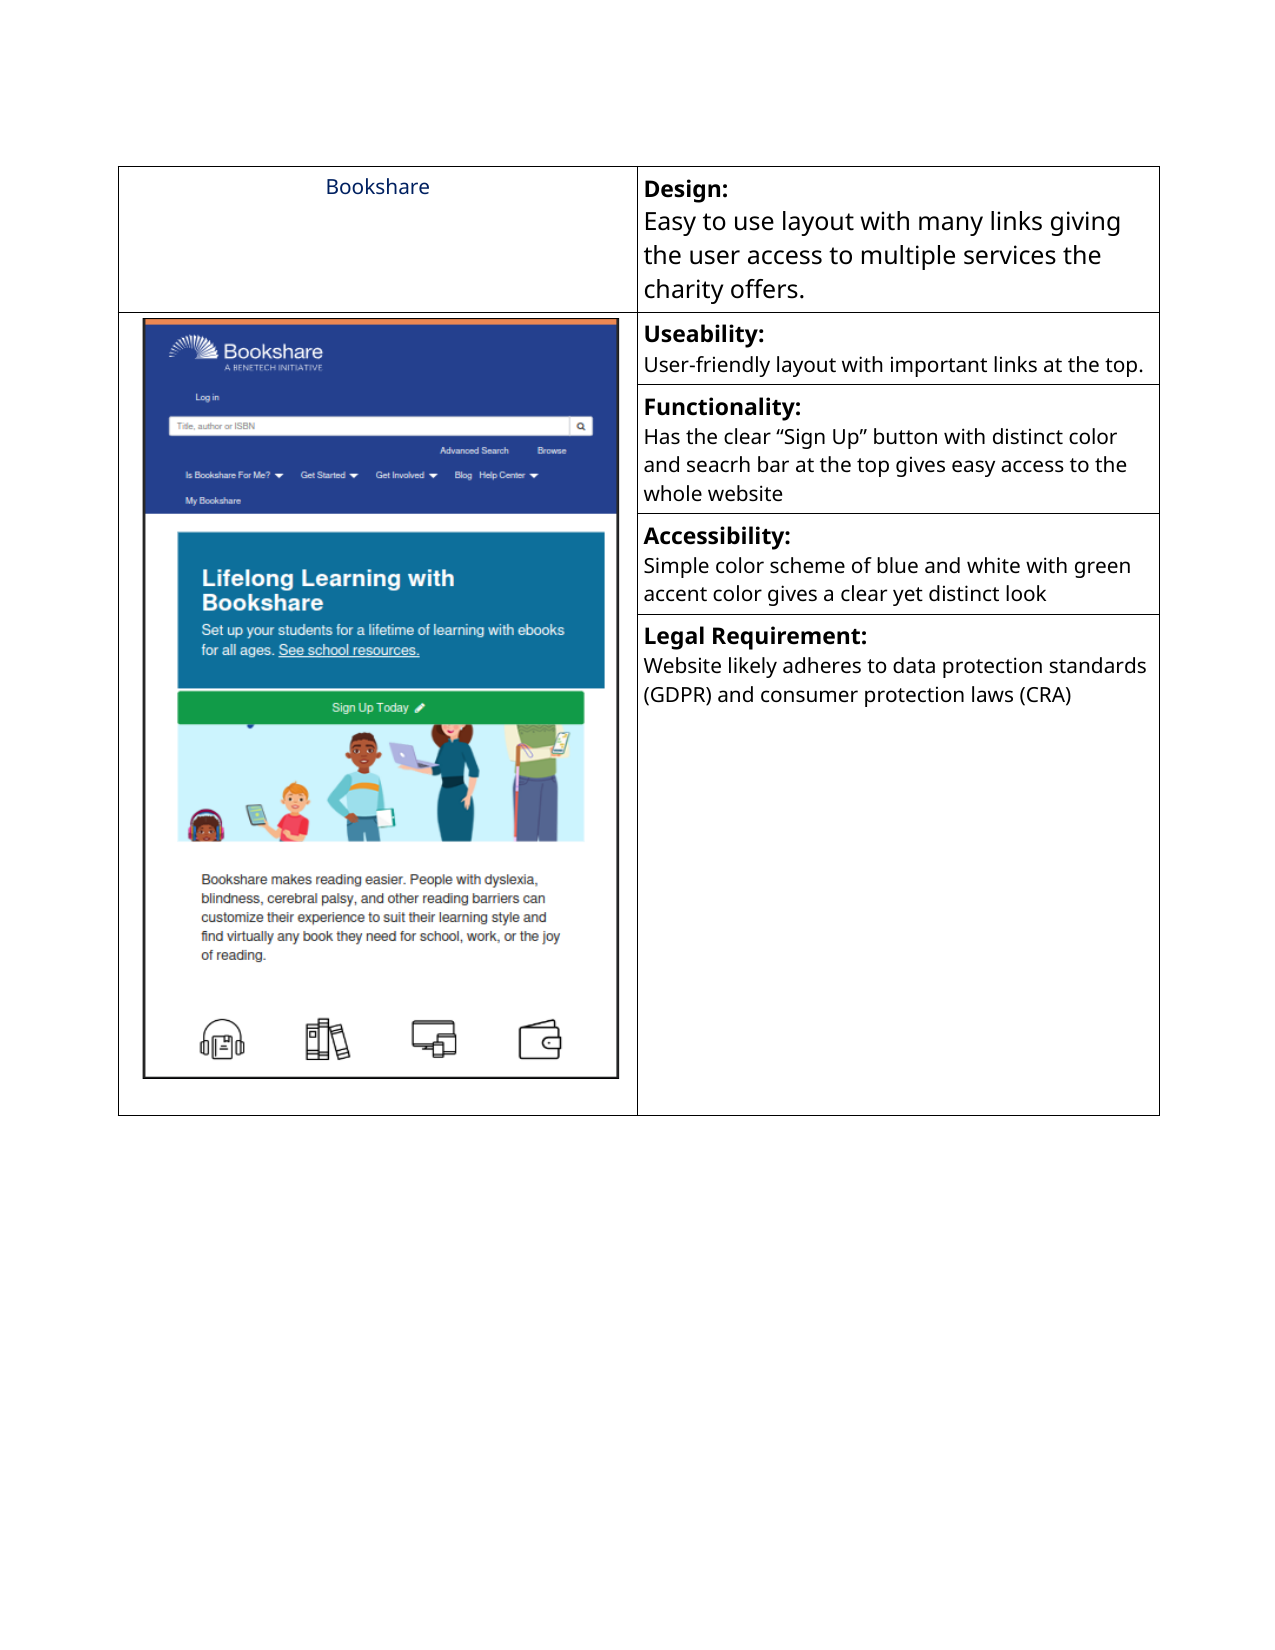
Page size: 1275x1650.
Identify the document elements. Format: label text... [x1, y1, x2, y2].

table_cell Legal Requirement: Website likely adheres to data protection standards (GDPR) and consumer protection laws (CRA) [638, 615, 1159, 1115]
table_cell [119, 313, 637, 1115]
table_cell Useability: User-friendly layout with important links at the top. [638, 313, 1159, 384]
table_cell Functionality: Has the clear “Sign Up” button with distinct color and seacrh bar at the top gives easy access to the whole website [638, 385, 1159, 513]
table_header Bookshare [119, 167, 637, 312]
table_cell Accessibility: Simple color scheme of blue and white with green accent color gives a clear yet distinct look [638, 514, 1159, 613]
picture [142, 318, 620, 1079]
text ­ [118, 1163, 1157, 1192]
table_header Design: Easy to use layout with many links giving the user access to multiple services the charity offers. [638, 167, 1159, 312]
